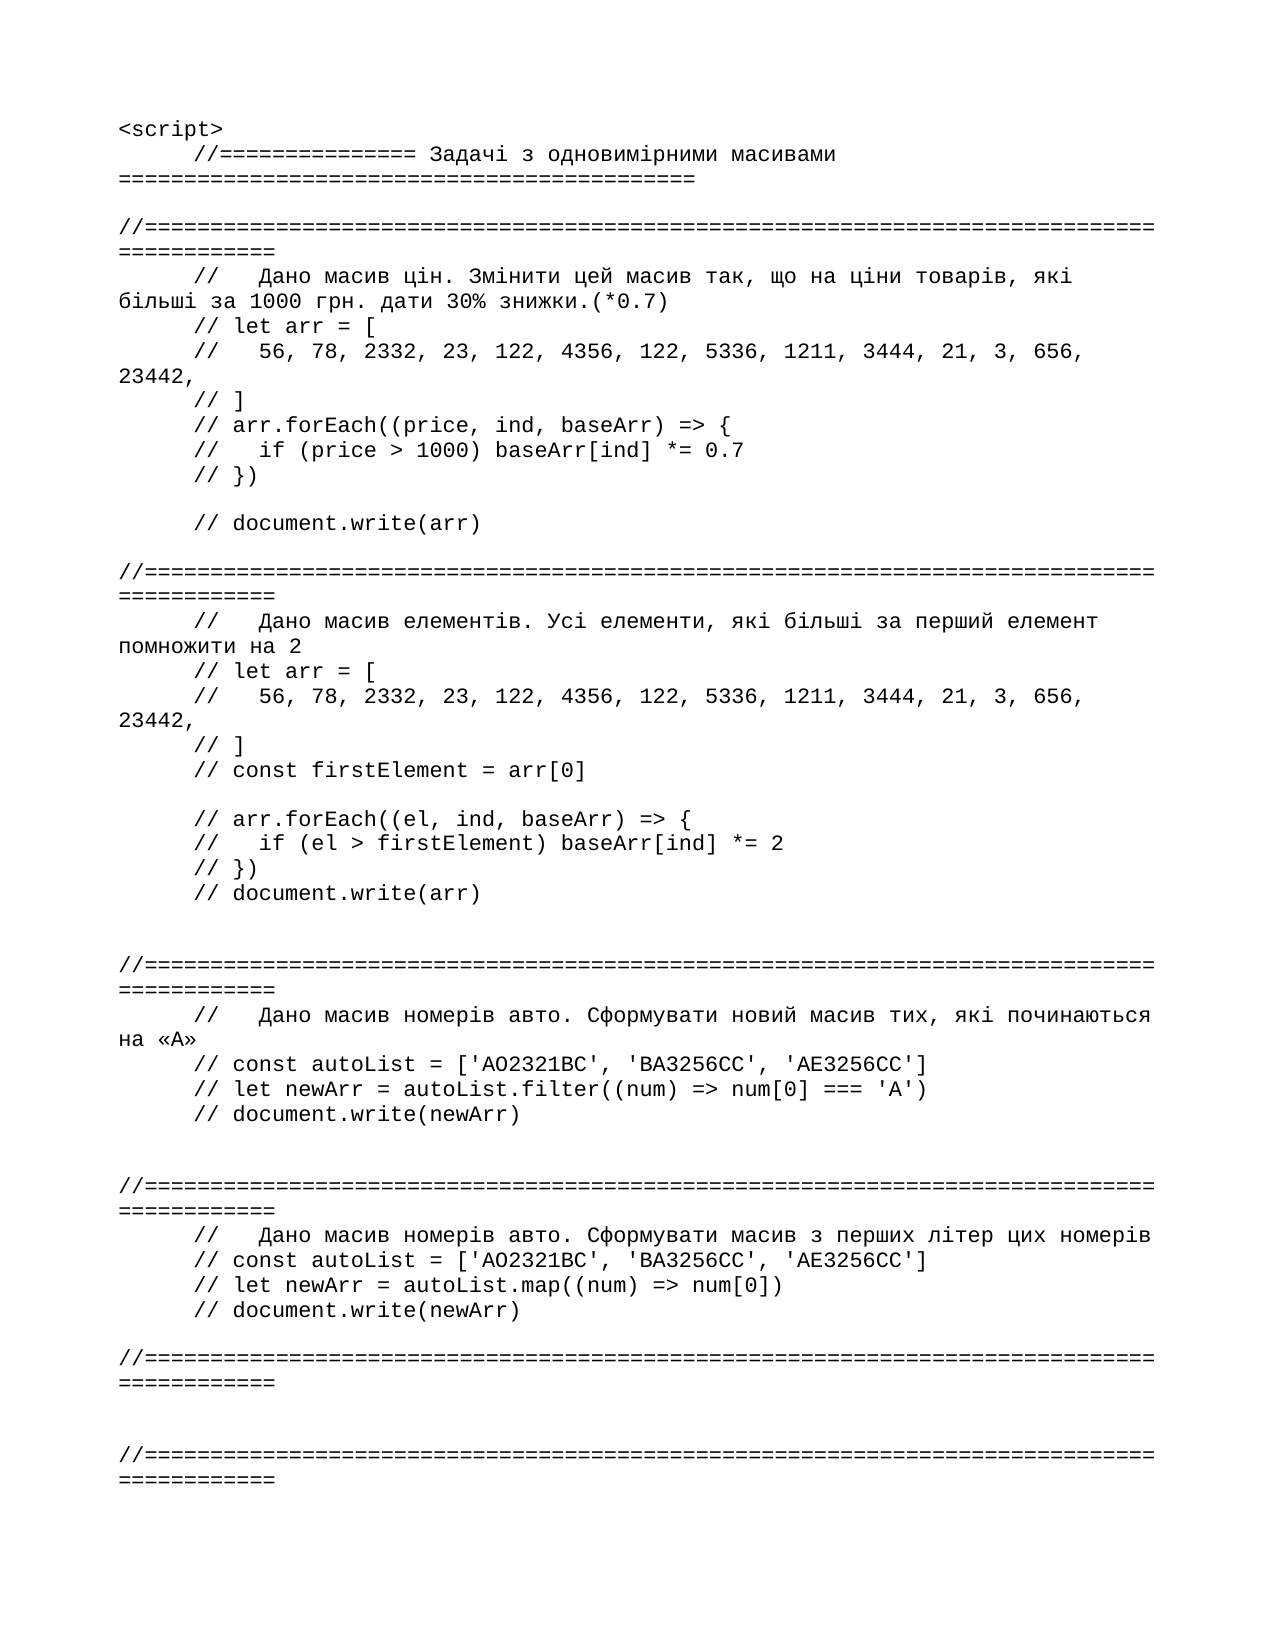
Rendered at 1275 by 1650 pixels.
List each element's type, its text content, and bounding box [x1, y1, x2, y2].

text //========================================================================================= [118, 1151, 1157, 1224]
text // const autoList = ['AO2321BC', 'BA3256CC', 'AE3256CC'] [118, 1249, 1157, 1274]
text //========================================================================================= [118, 1421, 1157, 1494]
text //========================================================================================= [118, 192, 1157, 266]
text // let arr = [ [118, 660, 1157, 685]
text // if (price > 1000) baseArr[ind] *= 0.7 [118, 439, 1157, 464]
text // 56, 78, 2332, 23, 122, 4356, 122, 5336, 1211, 3444, 21, 3, 656, 23442, [118, 340, 1157, 390]
text // }) [118, 464, 1157, 489]
text //========================================================================================= [118, 1324, 1157, 1397]
text // let newArr = autoList.map((num) => num[0]) [118, 1274, 1157, 1299]
text // let newArr = autoList.filter((num) => num[0] === 'A') [118, 1078, 1157, 1103]
text // arr.forEach((el, ind, baseArr) => { [118, 808, 1157, 832]
text // document.write(newArr) [118, 1299, 1157, 1324]
text // document.write(arr) [118, 882, 1157, 907]
text // 56, 78, 2332, 23, 122, 4356, 122, 5336, 1211, 3444, 21, 3, 656, 23442, [118, 685, 1157, 734]
text //========================================================================================= [118, 931, 1157, 1004]
text // document.write(newArr) [118, 1103, 1157, 1128]
text //========================================================================================= [118, 537, 1157, 611]
text // if (el > firstElement) baseArr[ind] *= 2 [118, 832, 1157, 857]
text // ] [118, 390, 1157, 414]
text // }) [118, 857, 1157, 882]
text <script> [118, 118, 1157, 143]
text //=============== Задачі з одновимірними масивами ============================================ [118, 143, 1157, 192]
text // const autoList = ['AO2321BC', 'BA3256CC', 'AE3256CC'] [118, 1053, 1157, 1078]
text // Дано масив елементів. Усі елементи, які більші за перший елемент помножити на 2 [118, 611, 1157, 660]
text // Дано масив цін. Змінити цей масив так, що на ціни товарів, які більші за 1000 грн. дати 30% знижки.(*0.7) [118, 266, 1157, 315]
text // Дано масив номерів авто. Сформувати масив з перших літер цих номерів [118, 1224, 1157, 1249]
text // let arr = [ [118, 315, 1157, 340]
text // Дано масив номерів авто. Сформувати новий масив тих, які починаються на «А» [118, 1004, 1157, 1053]
text // ] [118, 734, 1157, 759]
text // arr.forEach((price, ind, baseArr) => { [118, 414, 1157, 439]
text // document.write(arr) [118, 512, 1157, 537]
text // const firstElement = arr[0] [118, 759, 1157, 784]
